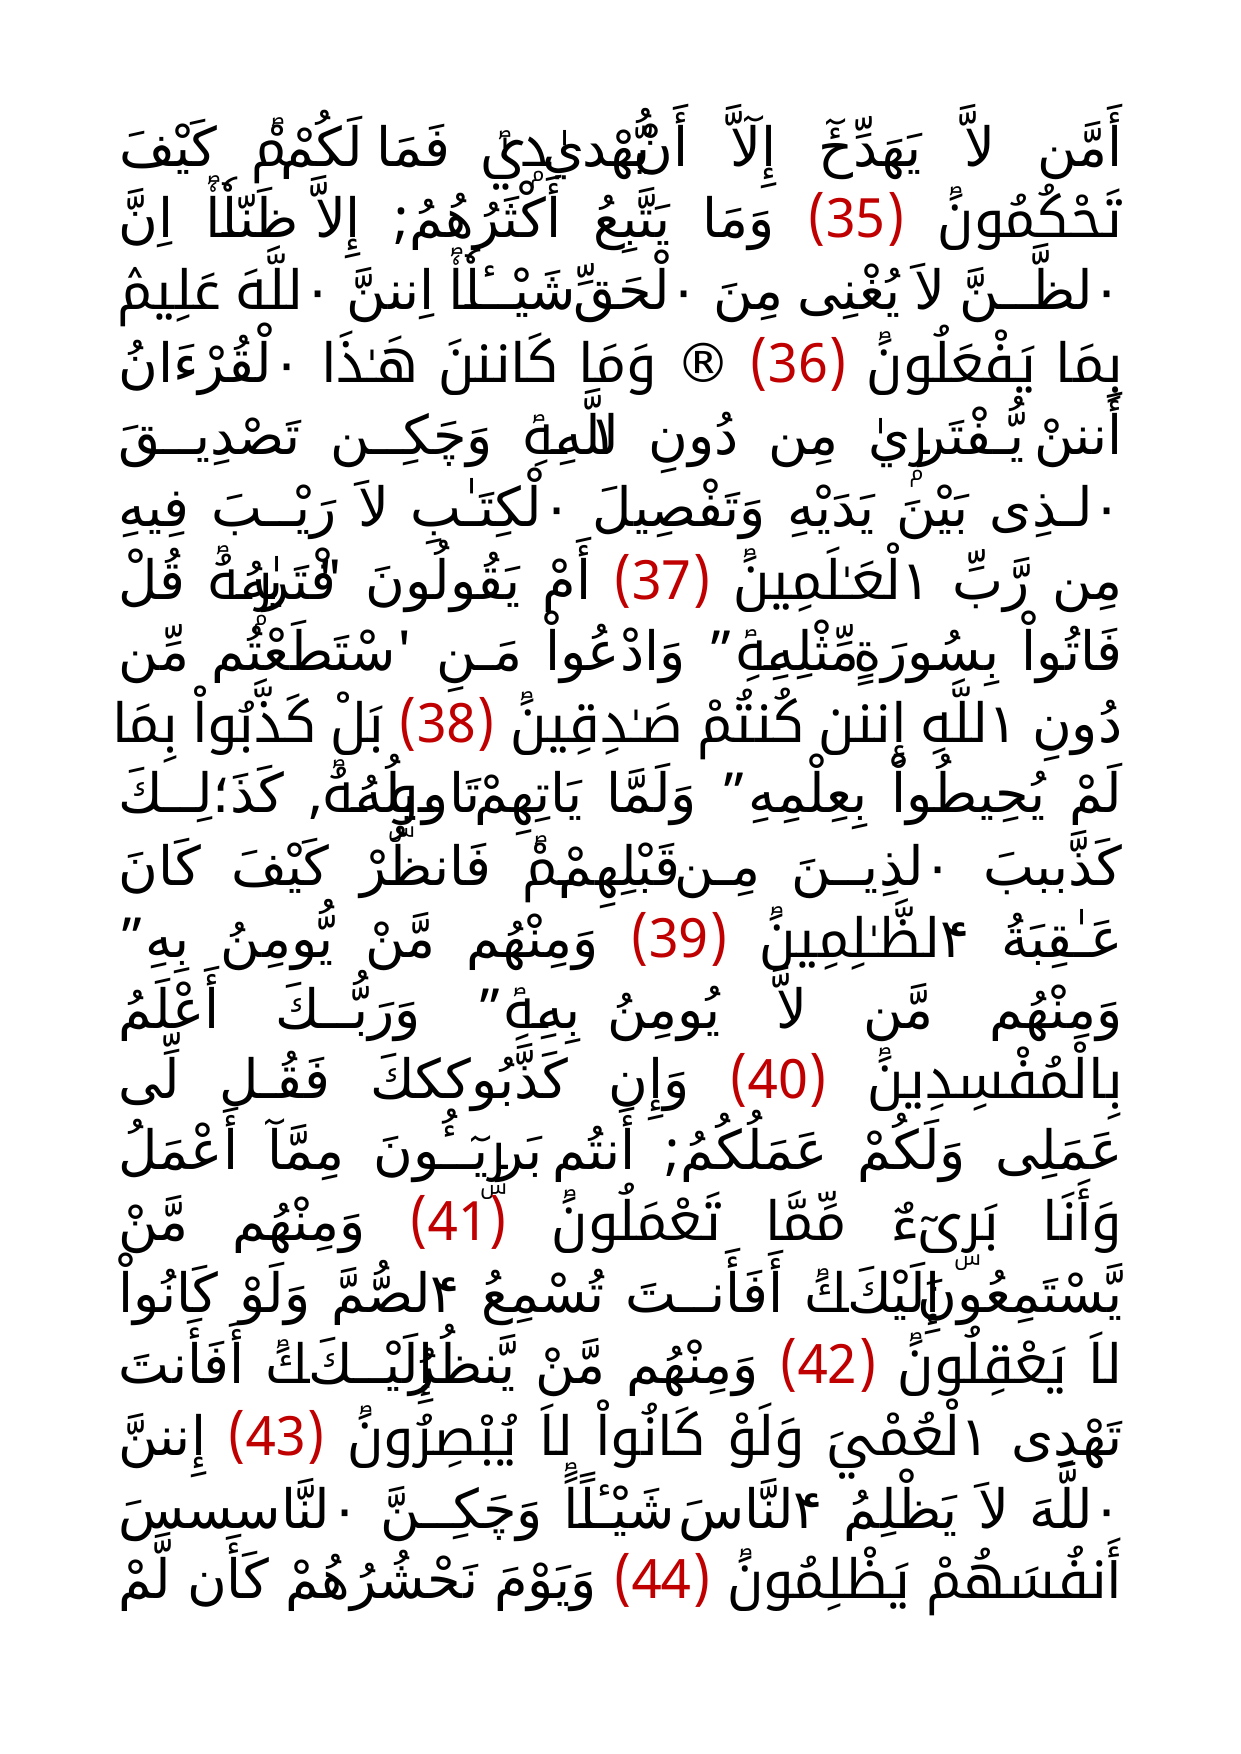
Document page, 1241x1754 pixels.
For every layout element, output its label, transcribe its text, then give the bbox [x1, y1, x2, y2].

text بِسْمِ ۱للَّهِ ۱لرَّحْمَـٰنِ ۱لرَّحِيمِ أَلَٓرۭؐ تِلْــكَ ءَايَـٰتُ ۴لْكِتَـٰــبِ ۱لْحَكِيمِؐ (1) أَكَانَ لِلنَّاسسسِ عَجَباٗ اَنَ اَوْحَيْنَآ إِلَيٰ رَجُلٍ مِّنْهُمُ; أَنَ اَنذِرۣ ۱لنَّاسَؐ وَبَشِّرۣ ۱لذِيــنَ ءَامَنُوٓاْ أَنَّ لَهُمْ قَدَمَ صِدْققق۫ عِندَ رَبِّهِمْؐ قَالَ ۰لْكَـٰفِرُونَ إِنننَّ هَـٰذَا ڤَسِحْرٌ مُّبِين٘ؐ (2) ® اِنَّ رَبَّكُمُ ۴للَّهُ ۴ﻟ﮲ خَلَــقَ ۰لسَّمَـٰوَ؛تتتِ وَالاَرْضضضَ فِى سِتَّةِ أَيَّامٍ ثُمَّ "سْتَوۭيٰ عَلَــي ۰لْعَرْشِؐ يُدَبِّرُ ۴لاَمْرَؐ مَا مِــن شَفِيعٖ اِلاَّ مِـنۢ بَعْدِ إِذْنِهِؐ” ذَ؛لِكُمُ ۴للَّهُ رَبُّكُمْؐ فَاعْبُدُوهُؐ أَفَلاَ تَذَّكَّرُونَؐ (3) إِلَيْهِ مَرْجِعُكُمْ جَمِيعاًؐ وَعْدَ ۰للَّهِ حَقّاٗؐ اِنَّهُ„ يَبْدَؤُاْ ۴لْخَلْقَ ثُمَّ يُعِيدُهُ„ لِيَجْزۣيَ ۰لذِينَ ءَامَنُواْ وَعَمِلُواْ ۴ڤصَّـٰڤِحَـٰتِ بِالْقِسْطِؐ وَالذِيــنَ كَفَرُواْ لَهُمْ شَرَابببٌ مِّــنْ حَمِيمٍ وَعَذَاببب٘ اَلِيمٛ بِمَا كَانُواْ يَكْفُرُونَؐ (4) هُوَ ۰ﻟ﮲ جَعَــلَ ۰لشَّمْـسَ ضِيَآءً وَالْقَمَرَ نُوراً وَقَدَّرَهُ„ مَنَازۣلَ لِتَعْلَمُواْ عَدَدَ ۰لسِّنِينَ وَالْحِسَابببَؐ مَا خَلَــقَ ۰للَّهُ ذَ؛لِــكَ إِلاَّ بِالْحَقﱢّؐ نُفَصِّــلُ ۴لاَيَـٰتِ لِقَوْمٍ يَعْلَمُونَؐ (5) إِنَّ فِى 'خْتِچَفِ ۱ليْلِ وَالنَّهۭارۣ وَمَا خَلَــقَ ۰للَّهُ فِى ۱لسَّمَـٰوَ؛تتتِ وَالاَرْضضضِ ءَلاَيَـٰتٍ لِّقَوْمٍ يَتَّقُونَؐ (6) إِنننَّ ۰لذِيــنَ لاَ يَرْجُونَ لِقَآءَنَا وَرَضُواْ بِالْحَيَوٰةِ ۱لدُّنْيۭا وَاطْمَأَنُّواْ بِهَا وَالذِينَ هُمْ عَــنَ —ايَـٰتِنَا غَـٰفِلُونَ (7) ٱُوْلَئِــكَ مَأْوۭيٰهُمُ ۴لنَّارُ بِمَا كَانُواْ يَكْسِبُونَؐ (8) إِنَّ ۰لذِيــنَ ءَامَنُواْ وَعَمِلُواْ ۴ڤصَّـٰڤِحَـٰــتِ يَهْدِيهِمْ رَبُّهُم بِإِيمَـٰنِهِمْؐ تَجْرۣى مِــن تَحْتِهِمُ ۴لاَنْهَـٰرُ فِى جَنَّـٰــتِ ۱لنَّعِيمِؐ (9) دَعْوۭيٰهُمْ فِيهَا سُبْحَـٰنَــكَ ۰للَّهُمَّؐ وَتَحِيَّتُهُمْ فِيهَا سَچَمٌؐ وَءَاخِرُ دَعْوۭيٰهُمُ; أَنننۣ ۱لْحَمْدُ لِلهِ رَبببِّ ۱لْعَـٰلَمِينَؐ (10) © وَلَوْ يُعَجِّــلُ ۴للَّهُ لِلنَّاسسسِ ۱لشَّرَّ "سْتِعْجَالَهُم بِالْخَيْرۣ لَقُضِيَ إِلَيْهِمُ; أَجَلُهُمْؐ فَنَذَرُ ۴لذِيــنَ لاَ يَرْجُونَ لِقَآءَنَا فِى طُغْيَـٰنِــهِــمْ يَعْمَهُونَؐ (11) وَإِذَا مَسَّ ۰لِانسَـٰــنَ ۰لضُّرُّ دَعَانَا لِجَنۢبِهِ“ أَوْ قَاعِداٗ اَوْ قَآئِماًؐ فَلَمَّا كَشَفْنَا عَنْهُ ضُرَّهُ„ مَرَّ كَأَن لَّمْ يَدْعُنَآ إِلَيٰ ضُرٍّ مَّسَّهُؐ, كَذَ؛لِــكَ زُيِّــنَ لِلْمُسْرۣفِيــنَ مَا كَانُواْ يَعْمَلُونَؐ (12) وَلَقَدَ اَهْلَكْنَا ۰لْقُرُونَ مِــن قَـبْلِكُمْ لَمَّا ظَلَمُواْ وَجَآءَتْهُمْ رُسُلُهُم بِالْبَيِّنَـٰــتِؐ وَمَا كَانُواْ لِيُومِنُواْؐ كَذَ؛لِــكَ نَجْزۣى ۱لْقَوْمَ ۰ڤْمُجْرۣمِينَؐ (13) ثُمَّ جَعَلْنَـٰكُمْ خَلَئِفَ فِى ۱لاَرْضِ مِنۢ بَعْدِهِمْ لِنَنظُرَ كَيْفَ تَعْمَلُونَؐ (14) وَإِذَا تُتْلۭــيٰ عَلَيْهِمُ; ءَايَاتُنَا بَـيِّنَـٰــتٍ قَالَ ۰لذِيــنَ لاَ يَرْجُونَ لِقَآءَنَا "يــتِ بِقُرْءَانٖ غَيْرۣ هَـٰذَآ أَوْ بَدِّلْهُؐ قُــلْ مَا يَكُونُ لِــيَ أَنُ ۷بَدِّلَهُ„ مِــن تِلْقَآءِىْ نَفْسِيَؐ إِنَ اَتَّبِعُ إِلاَّ مَا يُوحۭــيٰٓ إِلَيَّؐ إِنِّــيَ أَخَافُ إِنننْ عَصَيْــتُ رَبِّى عَذَابببَ يَوْمٖ عَظِيمٍؐ (15) قُل لَّوْ شَآءَ ۰للَّهُ مَا تَلَوْتُهُ„ عَلَيْكُمْ وَلآَ أَدْرۭيٰكُم بِهِؐ” فَقَدْ لَبِثْــتُ فِيكُمْ عُمُراً مِّــن قَـبْلِهِؐ“ أَفَــلاَ تَعْقِلُونَؐ (16) فَمَــنَ اَظْلَمُ مِمَّنِ 'فْتَرۭيٰ عَلَــي ۰للَّهِ كَذِباٗ اَوْ كَذَّبببَ بِـَٔايَـٰتِهِؐ“ إِنَّهُ„ لاَ يُفْلِحُ ۴ڤْمُجْرۣمُونَؐ (17) وَيَعْبُدُونَ مِن دُونِ ۱للَّهِ مَا لاَ يَضُرُّهُمْ وَلاَ يَنفَعُهُمْ وَيَقُولُونَ هَـٰٓؤُلآَءِ شُفَعَـٰٓؤُنَا عِندَ ۰للَّهِؐ قُلَ اَتُنَبِّـُٔونَ ۰للَّهَ بِمَا لاَ يَعْلَمُ فِى ۱لسَّمَـٰوَ؛تِ وَلاَ فِى ۱لاَرْضضضِؐ سُبْحَـٰنَهُ„ وَتَعَـٰلۭيٰ عَمَّا يُشْرۣكُونَؐ (18) ® وَمَا كَانَ ۰لنَّاسسسُ إِلٓاَّ ٱُمَّةً وَ؛حِدَةً فَاخْتَلَفُواْؐ وَلَوْلاَ كَلِمَةٌ سَبَقَتْ مِن رَّبِّكَ لَقُضِيَ بَيْنَهُمْ فِيمَا فِيهِ يَخْتَلِفُونَؐ (19) وَيَقُولُونَ لَوْلآَ ٱُنزۣلَ عَلَيْهِ ءَايَةٌ مِّن رَّبِّهِؐ” فَقُـلِ اِنَّمَا ۰لْغَيْــبُ لِلهِؐ فَانتَظِرُوٓاْؐ إِنِّى مَعَكُم مِّنَ ۰لْمُنتَظِرۣينَؐ (20) وَإِذَآ أَذَقْنَا ۰لنَّاسَ رَحْمَةً مِّـنۢ بَعْدِ ضَرَّآءَ مَسَّتْهُمُ; إِذَا لَهُم مَّكْرٌ فِىٓ ءَايَاتِنَاؐ قُـلِ ۱للَّهُ أَسْرَعُ مَكْراٗؐ اِنَّ رُسُلَنَا يَكْتُبُونَ مَا تَمْكُرُونَؐ (21) هُوَ ۰ﻟ﮲ يُسَيِّرُكُمْ فِى ۱لْبَرّۣ وَاڤْبَحْرۣؐ حَتَّيٰٓ إِذَا كُنتُمْ فِى ۱لْفُلْــكِ وَجَرَيْــنَ بِهِم بِـرۣيحٍ طَيِّبَةٍ وَفَرۣحُواْ بِهَا جَآءَتْهَا رۣيح٘ عَاصِفٌ وَجَآءَهُمُ ۴لْمَوْجُ مِــن كُــلّۣ مَكَانٍ وَظَنُّوٓاْ أَنَّهُمُ; ٱُحِيطَ بِهِمْ دَعَوُاْ ۴للَّهَ مُخْلِصِيــنَ لَهُ ۴لدِّيــنَ لَـــئِـنَ اَنجَيْتَنَا مِــنْ هَـٰذِهِ” لَنَكُونَنَّ مِنَ ۰لشَّـٰكِرۣينَؐ (22) فَلَمَّآ أَنجۭيٰهُمُ; إِذَا هُمْ يَبْغُونَ فِى ۱لاَرْضِ بِغَيْرۣ ۱لْحَــقّۣؐ يَـٰٓأَيُّهَا ۰لنَّاسُ إِنَّمَا بَغْيُكُمْ عَلَــيٰٓ أَنفُسِكُمؐ مَّتَـٰعُ ۴لْحَيَوٰةِ ۱لدُّنْيۭاؐ ثُمَّ إِلَيْنَا مَرْجِعُكُمْ فَنُنَبِّيؖكُم بِمَا كُنتُمْ تَعْمَلُونَؐ (23) إِنَّمَا مَثَــلُ ۴لْحَيَوٰةِ ۱لدُّنْيۭا كَمَآءٖ اَنزَلْنَـٰهُ مِنَ ۰لسَّمَآءِ فَاخْتَلَطَؐ بِهِ” نَبَاتُ ۴لاَرْضضضِ مِمَّا يَاكُــلُ ۴لنَّاسُ وَالاَنْعَـٰمُؐ حَتَّيٰٓ إِذَآ أَخَذَتتتِ ۱لاَرْضُ زُخْرُفَهَا وَازَّيَّنَــتْ وَظَــنَّ أَهْلُهَآ أَنَّهُمْ قَـٰدِرُونَ عَلَيْهَآ أَتۭيٰهَآ أَمْرُنَا لَيْلٗا اَوْ نَهَاراً فَجَعَلْنَـٰهَا حَصِيداً كَأَن لَّمْ تَغْــنَ بِالاَمْسِؐ كَذَ؛لِــكَ نُفَصِّــلُ ۴لاَيَـٰــتِ لِقَوْمٍ يَتَفَكَّرُونَؐ (24) وَاللَّهُ يَدْعُوٓاْ إِلَيٰ دۭارۣ ۱لسَّچَمِ وَيَهْدِى مَـنْ يَّشَآءُ ﹹلَيٰ صِرَ؛طٍ مُّسْتَقِيــمٍؐ (25) ¤ لِّلذِيــنَ أَحْسَنُواْ ۴لْحُسْنۭيٰ وَزۣيَادَةٌؐ وَلاَ يَرْهَقُ وُجُوهَهُمْ قَتَرٌ وَلاَ ذِلَّة٘ؐ ۷وْلَئِــكَ أَصْحَـٰبُ ۴لْجَنَّةِؐ هُمْ فِيهَا خَـٰلِدُونَؐ (26) وَالذِيــنَ كَسَبُواْ ۴لسَّيِّـَٔاتتتِ جَزَآءُ سَيِّيؕةٙ بِمِثْلِهَــا وَتَرْهَقُهُمْ ذِلَّةٌ مَّا لَهُم مِّــنَ ۰للَّهِ مِــنْ عَاصِمٍ كَأَنَّمَآ ٱُغْشِيَــتْ وُجُوهُهُمْ قِطَعاً مِّــنَ ۰ليْــلۣ مُظْلِماٗؐ ۷وْلَئِــكَ أَصْحَـٰــبُ ۴لنّۭارۣ هُمْ فِيهَا خَـٰلِدُونَؐ (27) وَيَوْمَ نَحْشُرُهُمْ جَمِيعاً ثُمَّ نَقُولُ لِلذِيــنَ أَشْرَكُواْ مَكَانَكُمُ; أَنتُمْ وَشُرَكَآؤُكُمْ فَزَيَّلْنَا بَيْنَهُمْؐ وَقَالَ شُرَكَآؤُهُم مَّا كُنتُمُ; إِيَّانَا تَعْبُدُونَؐ (28) فَكَفۭيٰ بِاللَّهِ شَهِيداَۢ بَيْنَنَا وَبَيْنَكُمُ; إِن كُنَّا عَنْ عِبَادَتِكُمْ لَغَـٰفِلِينَؐ (29) هُنَالِــكَ تَبْلُواْ كُلُّ نَفْــسٍ مَّـآ أَسْلَفَتْؐ وَرُدُّوٓاْ إِلَــي ۰للَّهِ مَوْلۭيٰهُمُ ۴لْحَقﱢّؐ وَضَــلَّ عَنْهُم مَّا كَانُواْ يَفْتَرُونَؐ (30) قُلْ مَنْ يَّرْزُقُكُم مِّــنَ ۰لسَّمَآءِ وَالاَرْضضضِؐ أَمَّنْ يَّمْلِــكُ ۴لسَّمْعَ وَالاَبْصَـٰرَ وَمَــنْ يُّخْرۣجُ ۴لْحَيَّ مِــنَ ۰لْمَيِّــتِ وَيُخْرۣجُ ۴لْمَيِّــتَ مِــنَ ۰لْحَيِّ وَمَـنْ يُّدَبِّرُ ۴لاَمْرَؐ فَسَيَقُولُونَ ۰للَّهُؐ فَقُـلَ اَفَلاَ تَتَّقُونَؐ (31) فَذَ؛لِكُمُ ۴للَّهُ رَبُّكُمُ ۴لْحَقُّؐ فَمَاذَا بَعْدَ ۰لْحَقِّ إِلاَّ ۰لضَّچَلُؐ فَأَنّۭــيٰ تُصْرَفُونَؐ (32) كَذَ؛لِــكَ حَقَّــتْ كَلِمَـٰــتُ رَبِّكَ عَلَي ۰لذِيــنَ فَسَقُوٓاْ أَنَّهُمْ لاَ يُومِنُونَؐ (33) قُلْ هَلْ مِن شُرَكَآئِكُم مَّنْ يَّبْدَؤُاْ ۴لْخَلْقَ ثُمَّ يُعِيدُهُؐ, قُـلِ ۱للَّهُ يَبْدَؤُاْ ۴لْخَلْــقَ ثُمَّ يُعِيدُهُؐ, فَأَنّۭيٰ تُوفَكُونَؐ (34) قُلْ هَلْ مِن شُرَكَآئِكُم مَّـنْ يَّهْدِىٓ إِلَي ۰لْحَـقﱢّؐ قُـلِ ۱للَّهُ يَهْدِى ڤِڤْحَــقّۣؐ أَفَمَـنْ يَّهْدِﻯٓ إِلَــي ۰لْحَقِّ أَحَقُّ أَنْ يُّتَّبَعَ أَمَّن لاَّ يَهَدِّځٓ إِلٓاَّ أَنْ يُّهْدۭيٰؐ فَمَا لَكُمْؐ كَيْفَ تَحْكُمُونَؐ (35) وَمَا يَتَّبِعُ أَكْثَرُهُمُ; إِلاَّ ظَنّاٗؐ اِنَّ ۰لظَّــنَّ لاَ يُغْنِى مِنَ ۰لْحَقِّ شَيْــٔاٗؐ اِنننَّ ۰للَّهَ عَلِيمٛ بِمَا يَفْعَلُونَؐ (36) ® وَمَا كَانننَ هَـٰذَا ۰لْقُرْءَانُ أَنننْ يُّـفْتَرۭيٰ مِن دُونِ ۱للَّهِؐ وَچَكِــن تَصْدِيــقَ ۰ﻟـذِى بَيْنَ يَدَيْهِ وَتَفْصِيلَ ۰لْكِتَـٰبِ لاَ رَيْــبَ فِيهِ مِن رَّبِّ ۱لْعَـٰلَمِينَؐ (37) أَمْ يَقُولُونَ "فْتَرۭيٰهُؐ قُلْ فَاتُواْ بِسُورَةٍ مِّثْلِهِؐ” وَادْعُواْ مَـنِ 'سْتَطَعْتُم مِّن دُونِ ۱للَّهِ إِننن كُنتُمْ صَـٰدِقِينَؐ (38) بَلْ كَذَّبُواْ بِمَا لَمْ يُحِيطُواْ بِعِلْمِهِ” وَلَمَّا يَاتِهِمْ تَاوۣيلُهُؐ, كَذَ؛لِــكَ كَذَّبببَ ۰لذِيــنَ مِـن قَبْلِهِمْؐ فَانظُرْ كَيْفَ كَانَ عَـٰقِبَةُ ۴لظَّـٰلِمِينَؐ (39) وَمِنْهُم مَّنْ يُّومِنُ بِهِ” وَمِنْهُم مَّن لاَّ يُومِنُ بِهِؐ” وَرَبُّــكَ أَعْلَمُ بِالْمُفْسِدِينَؐ (40) وَإِن كَذَّبُوكككَ فَقُـل لِّى عَمَلِى وَلَكُمْ عَمَلُكُمُ; أَنتُم بَرۣيٓــُٔونَ مِمَّآ أَعْمَلُ وَأَنَا بَرۣىٓءٌ مِّمَّا تَعْمَلُونَؐ (41) وَمِنْهُم مَّنْ يَّسْتَمِعُونَ إِلَيْكَؐ أَفَأَنــتَ تُسْمِعُ ۴لصُّمَّ وَلَوْ كَانُواْ لاَ يَعْقِلُونَؐ (42) وَمِنْهُم مَّنْ يَّنظُرُ إِلَيْــكَؐ أَفَأَنتَ تَهْدِى ۱لْعُمْيَ وَلَوْ كَانُواْ لاَ يُبْصِرُونَؐ (43) إِنننَّ ۰للَّهَ لاَ يَظْلِمُ ۴لنَّاسَ شَيْـٔاًؐ وَچَكِــنَّ ۰لنَّاسسسَ أَنفُسَهُمْ يَظْلِمُونَؐ (44) وَيَوْمَ نَحْشُرُهُمْ كَأَن لَّمْ يَلْبَثُوٓاْ إِلاَّ سَاعَةً مِّــنَ ۰لنَّهۭارۣ يَتَعَارَفُونَ بَيْنَهُمْؐ قَدْ خَسِرَ ۰لذِيــنَ كَذَّبُواْ بِلِقَآءِ ۱للَّهِ وَمَا كَانُواْ مُهْتَدِينَؐ (45) وَإِمَّا نُرۣيَنَّــكَ بَعْضَ ۰ﻟ﮲ نَعِدُهُمُ; أَوْ نَتَوَفَّيَنَّــكَ فَإِلَيْنَا مَرْجِعُهُمْؐ ثُمَّ ۰للَّهُ شَهِيد٘ عَلَــيٰ مَا يَفْعَلُونَؐ (46) وَلِكُــلّۣ ٱُمَّــةٍ رَّسُولٌؐ فَإِذَا جَآءَ رَسُولُهُمْ قُضِــيَ بَــيْـنَهُم بِالْقِسْطِ وَهُمْ لاَ يُظْلَمُونَؐ (47) وَيَقُولُونَ مَتۭــيٰ هَـٰذَا ۰لْوَعْدُ إِن كُنتُمْ صَـٰدِقِينَؐ (48) © قُــل لٓاَّ أَمْلِكُ لِنَفْسِى ضَرّاً وَلاَ نَفْعاٗ اِلاَّ مَا شَآءَ ۰للَّهُؐ لِكُــلّۣ ٱُمَّـةٖ اَجَل٘ؐ اِذَا جَآءَ اجَلُهُمْ فَلاَ يَسْتَـٰخِرُونَ سَاعَةًؐ وَلاَ يَسْتَقْدِمُونَؐ (49) قُلَ اَرَ×يْتُمُ; إِنَ اَتۭيٰكُمْ عَذَابُهُ„ بَيَـٰتاٗ اَوْ نَهَاراً مَّاذَا يَسْتَعْجِـلُ مِنْهُ ۴ڤْمُجْرۣمُونَؐ (50) أَثُمَّ إِذَا مَا وَقَعَ ءَامَنتُم بِهِؐ“ ءَاچَنَ وَقَدْ كُنتُم بِهِ” تَسْتَعْجِلُونَؐ (51) ثُمَّ قِيلَ لِلذِيــنَ ظَلَمُواْ ذُوقُواْ عَذَابَ ۰لْخُلْدِؐ هَلْ تُجْزَوْنَ إِلاَّ بِمَا كُنتُمْ تَكْسِبُونَؐ (52) وَيَسْتَنۢبِـُٔونَــكَ أَحَقّﹲ هُوَؐ قُلِ اِى وَرَبِّيَ إِنَّهُ„ لَحَقٌّ وَمَآ أَنتُم بِمُعْجِزۣينَؐ (53) وَلَوَ اَنَّ لِكُلِّ نَفْــسٍ ظَلَمَتْ مَا فِى ۱لاَرْضِ لاَفْتَدَتْ بِهِؐ” وَأَسَرُّواْ ۴لنَّدَامَةَ لَمَّا رَأَوُاْ ۴لْعَذَابَ وَقُضِيَ بَيْنَهُم بِالْقِسْطِ وَهُمْ لاَ يُظْلَمُونَؐ (54) أَلآَ إِنننَّ لِلهِ مَا فِى ۱لسَّمَـٰوَ؛تِ وَالاَرْضضضِؐ أَلآَ إِنَّ وَعْدَ ۰للَّهِ حَقٌّؐ وَچَكِنَّ أَكْثَرَهُمْ لاَ يَعْلَمُونَؐ (55) هُوَ يُحْىِ” وَيُمِيــتُؐ وَإِلَيْهِ تُرْجَعُونَؐ (56) يَـٰٓأَيُّهَا ۰لنَّاسسسُ قَدْ جَآءَتْكُم مَّوْعِظَةٌ مِّن رَّبِّكُمْ وَشِفَآءٌ لِّمَا فِى ۱لصُّدُورۣ وَهُديً وَرَحْمَةٌ لِّلْمُومِنِينَؐ (57) قُلْ بِفَضْلِ ۱للَّهِ وَبِرَحْمَتِهِ” فَبِذَ؛لِــكَ فَلْيَفْرَحُواْؐ هُوَ خَيْرٌ مِّمَّا يَجْمَعُونَؐ (58) قُلَ اَرَ×يْتُم مَّآ أَنزَلَ ۰للَّهُ لَكُم مِّن رّۣزْقٍ فَجَعَلْتُم مِّنْهُ حَرَاماً وَحَچَلًؐا قُــلَ —آللَّهُ أَذِنَ لَكُمُ; أَمْ عَلَــي ۰للَّهِ تَفْتَرُونَؐ (59) وَمَا ظَــنُّ ۴لذِيــنَ يَـفْتَرُونَ عَلَــي ۰للَّهِ ۱لْكَذِبَ يَوْمَ ۰لْقِيَـٰمَةِؐ إِنننَّ ۰للَّهَ لَذُو فَضْــل۫ عَلَــي ۰لنَّاسِؐ وَچَكِــنَّ أَكْثَرَهُمْ لاَ يَشْكُرُونَؐ (60) ® وَمَا تَكُونُ فِى شَأْنٍ وَمَا تَتْلُواْ مِنْهُ مِن قُرْءَانٍ وَلاَ تَعْمَلُونَ مِــنْ عَمَــل۫ اِلاَّ كُنَّا عَلَيْكُمْ شُهُوداٗ اِذْ تُفِيضُونَ فِيهِؐ وَمَا يَعْزُبُ عَن رَّبِّــكَ مِــن مِّثْقَالِ ذَرَّةٍ فِى ۱لاَرْضِ وَلاَ فِى ۱لسَّمَآءِؐ وَلآَ أَصْغَرَ مِــن ذَ؛لِــكَ وَلآَ أَكْبَرَ إِلاَّ فِى كِتَـٰــبٍ مُّبِينٖؐ (61) اَلآَ إِنَّ أَوْلِيَآءَ ۰للَّهِ لاَ خَوْف٘ عَلَيْهِمْ وَلاَ هُمْ يَحْزَنُونَؐ (62) ۰لذِيــنَ ءَامَنُواْ وَكَانُواْ يَتَّقُونَ (63) لَهُمُ ۴لْبُشْرۭيٰ فِى ۱لْحَيَوٰةِ ۱لدُّنْيۭا وَفِى ۱لاَخِرَةِؐ لاَ تَبْدِيـلَ لِكَلِمَـٰــتِ ۱للَّهِؐ ذَ؛لِكَ هُوَ ۰لْفَوْزُ ۴لْعَظِيمُؐ (64) وَلاَ يُحْزۣنــكَ قَوْلُهُمُؐ; إِنَّ ۰لْعِزَّةَ لِلهِ جَمِيعاٗؐ هُوَ ۰لسَّمِيعُ ۴لْعَلِيمُؐ (65) أَلآَ إِنننَّ لِلهِ مَـن فِى ۱لسَّمَـٰوَ؛تتتِ وَمَـن فِى ۱لاَرْضِؐ وَمَا يَتَّبِعُ ۴لذِيــنَ يَدْعُونَ مِن دُونِ ۱للَّهِ شُرَكَآءَؐ اۭنْ يَّتَّبِعُونَ إِلاَّ ۰لظَّنَّؐ وَإِنْ هُمُ; إِلاَّ يَخْرُصُونَؐ (66) هُوَ ۰ﻟ﮲ جَعَــلَ لَكُمُ ۴ليْـلَ لِتَسْكُنُواْ فِيهِ وَالنَّهَارَ مُبْصِراٗؐ اِنَّ فِى ذَ؛لِــكَ ءَلاَيَـٰــتٍ لِّقَوْمٍ يَسْمَعُونَؐ (67) قَالُواْ èتَّخَذَ ۰للَّهُ وَلَداًؐ سُبْحَـٰنَهُؐ, هُوَ ۰لْغَنِيُّؐ لَهُ„ مَا فِى ۱لسَّمَـٰوَ؛تِ وَمَا فِى ۱لاَرْضِؐ إِنْ عِندَكُم مِّــن سُلْطَـٰــنٙ بِهَـٰذَآؐ أَتَقُولُونَ عَلَــي ۰للَّهِ مَا لاَ تَعْلَمُونَؐ (68) قُـلِ اِنَّ ۰لذِينَ يَفْتَرُونَ عَلَــي ۰للَّهِ ۱لْكَذِبببَ لاَ يُفْڤِحُونَؐ (69) مَتَـٰعٌ فِى ۱لدُّنْيۭاؐ ثُمَّ إِلَيْنَا مَرْجِعُهُمْ ثُمَّ نُذِيقُهُمُ ۴لْعَذَابببَ ۰لشَّدِيدَ بِمَا كَانُواْ يَكْفُرُونَؐ (70) ¥ وَاتْــلُ عَلَيْهِمْ نَبَأَ نُوحٖ اِذْ قَالَ لِقَوْمِهِ” يَـٰقَوْمِ إِننن كَانَ كَبُرَ عَلَيْكُم مَّقَامِى وَتَذْكِيرۣى بِـَٔايَـٰــتِ ۱للَّهِ فَعَلَــي ۰للَّهِ تَوَكَّلْــتُؐ فَأَجْمِعُوٓاْ أَمْرَكُمْ وَشُرَكَآءَكُمْؐ ثُمَّ لاَ يَكُــنَ اَمْرُكُمْ عَلَيْكُمْ غُمَّةًؐ ثُمَّ "قْضُوٓاْ إِلَيَّ وَلاَ تُنظِرُونِؐ (71) فَإِن تَوَلَّيْتُمْ فَمَا سَأَلْتُكُم مِّنَ اَجْرٖؐ اِنَ اَجْرۣيَ إِلاَّ عَلَــي ۰للَّهِؐ وَٱُمِرْتتتُ أَنَ اَكُونَ مِــنَ ۰لْمُسْلِمِينَؐ (72) فَكَذَّبُوهُ فَنَجَّيْنَـٰهُ وَمَــن مَّعَهُ„ فِى ۱لْفُلْكِ وَجَعَلْنَـٰهُمْ خَلَئِفَؐ وَأَغْرَقْنَا ۰لذِيــنَ كَذَّبُواْ بِـَٔايَـٰتِنَــاؐ فَانظُرْ كَيْفَ كَانَ عَـٰقِبَةُ ۴لْمُنذَرۣينَؐ (73) ثُمَّ بَعَثْنَا مِنۢ بَعْدِهِ” رُسُلٗا اِلَيٰ قَوْمِهِمْ فَجَآءُوهُم بِالْبَيِّنَـٰــتِ فَمَا كَانُواْ لِيُومِنُواْ بِمَا كَذَّبُواْ بِهِ” مِــن قَبْــلُؐ كَذَ؛لِــكَ نَطْبَعُ عَلَيٰ قُلُوبِ ۱لْمُعْتَدِينَؐ (74) ثُمَّ بَعَثْنَا مِـنۢ بَعْدِهِم مُّوسۭيٰ وَهَـٰرُونَ إِلَيٰ فِرْعَوْنَ وَمَلْاَئِهِ” بِـَٔايَـٰتِنَا فَاسْتَكْبَرُواْ وَكَانُواْ قَوْماً مُّجْرۣمِينَؐ (75) فَلَمَّا جَآءَهُمُ ۴لْحَـقُّ مِـنْ عِندِنَا قَالُوٓاْ إِنننَّ هَـٰذَا ڤَسِحْرٌ مُّبِينٌؐ (76) قَالَ مُوسۭــيٰٓ أَتَقُولُونَ ڤِڤْحَــقّۣ لَمَّا جَآءَكُمُؐ; أَسِحْر٘ هَـٰذَاؐ وَلاَ يُفْلِحُ ۴ڤسَّـٰحِرُونَؐ (77) قَالُوٓاْ أَجِيؔتَنَا لِتَلْفِتَنَا عَمَّا وَجَدْنَا عَلَيْهِ ءَابَآءَنَا وَتَكُونَ لَكُمَا ۰لْكِبْرۣيَآءُ فِى ۱لاَرْضِ وَمَا نَحْــنُ لَكُمَا بِمُومِنِينَؐ (78) وَقَالَ فِرْعَوْنُ èيتُونِى بِكُلِّ سَـٰحِر۫ عَلِيمٍؐ (79) فَلَمَّا جَآءَ ۰ڤسَّحَرَةُ قَالَ لَهُم مُّوسۭيٰٓ أَلْقُواْ مَآ أَنتُم مُّلْقُونَؐ (80) فَلَمَّآ أَلْقَوْاْ قَالَ مُوسۭــيٰ مَا جِيؔتُم بِهِ ۱ڤسِّحْرُؐ إِنننَّ ۰للَّهَ سَيُبْطِلُهُؐ; إِنننَّ ۰للَّهَ لاَ يُصْلِحُ عَمَــلَ ۰لْمُفْسِدِينَؐ (81) وَيُحِــقُّ ۴للَّهُ ۴لْحَـقَّ بِكَلِمَـٰتِهِ” وَلَوْ كَرۣهَ ۰ڤْمُجْرۣمُونَؐ (82) [118, 118, 1122, 1621]
